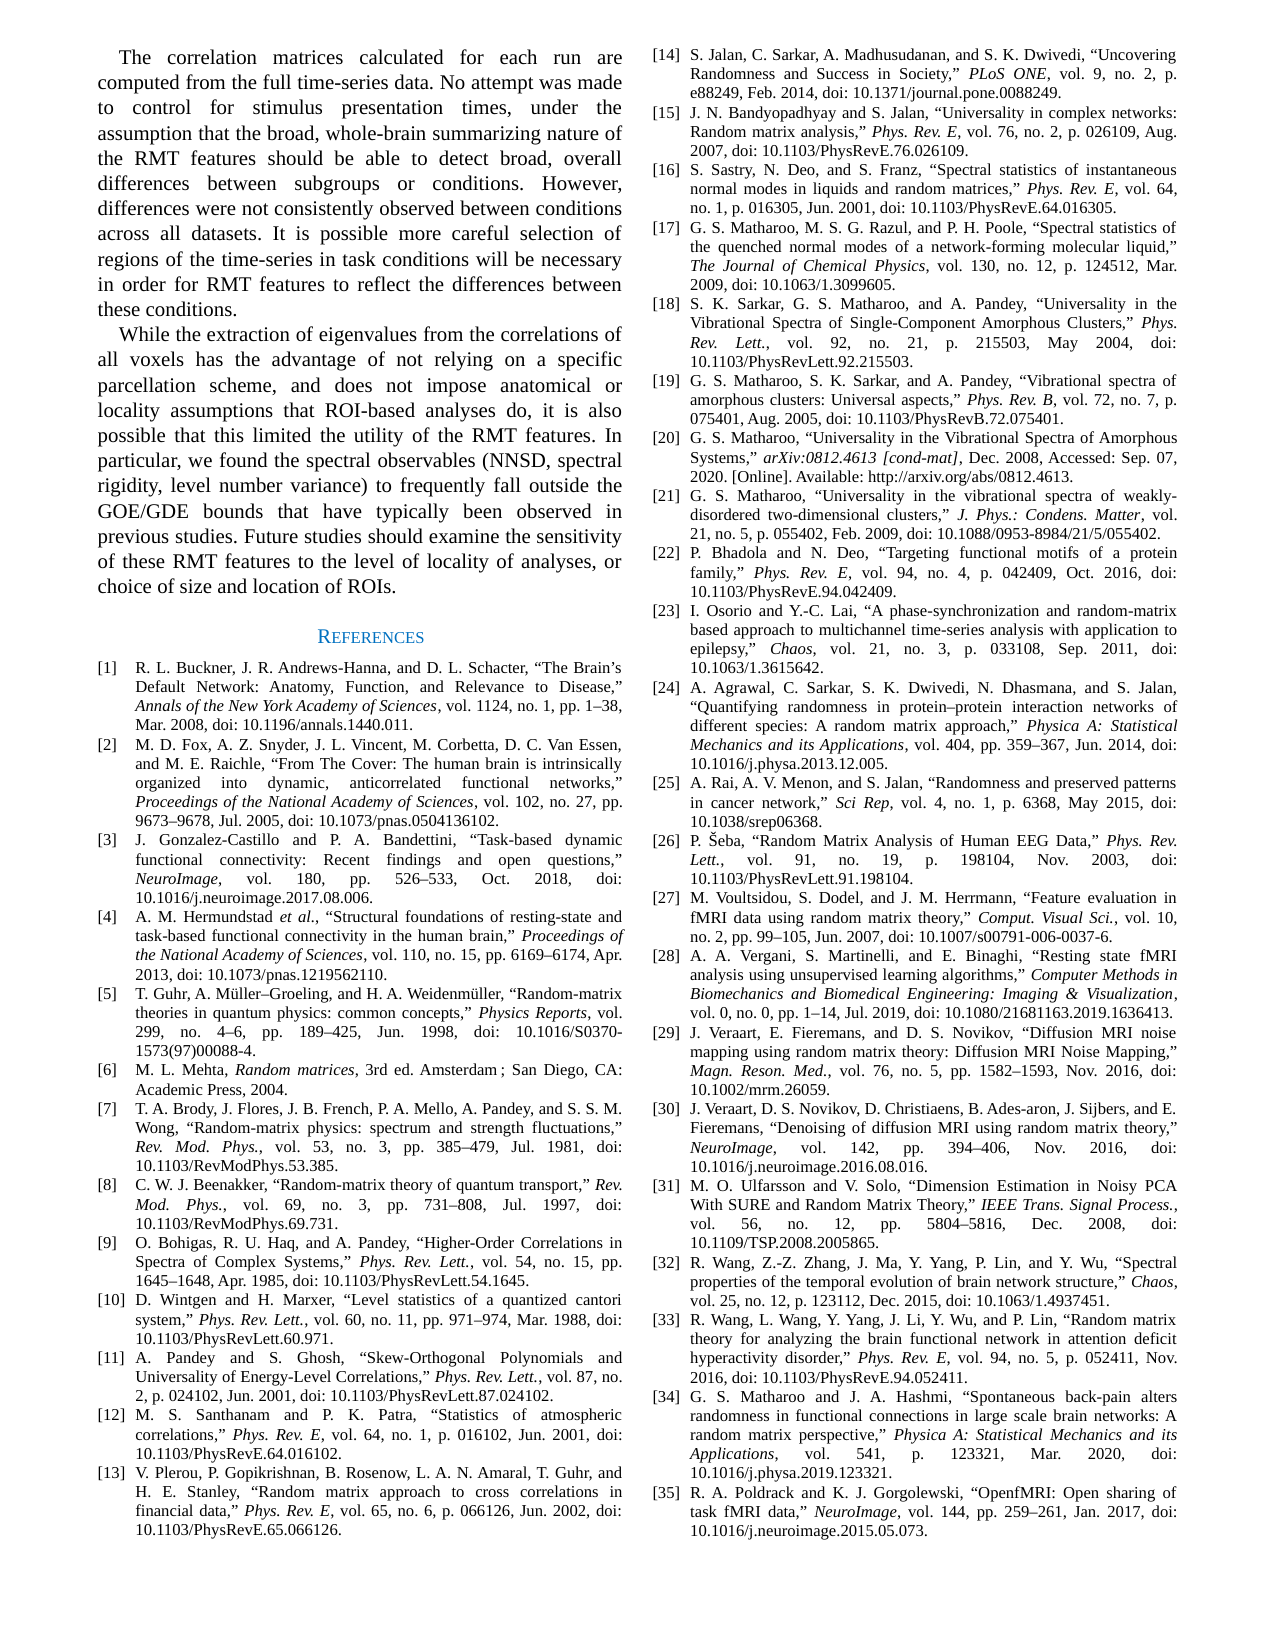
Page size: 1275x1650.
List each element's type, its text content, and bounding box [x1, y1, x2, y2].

text [33] R. Wang, L. Wang, Y. Yang, J. Li, Y. Wu, and P. Lin, “Random matrix theory for analyzing the brain functional network in attention deficit hyperactivity disorder,” Phys. Rev. E, vol. 94, no. 5, p. 052411, Nov. 2016, doi: 10.1103/PhysRevE.94.052411. [652, 1310, 1178, 1387]
text [4] A. M. Hermundstad et al., “Structural foundations of resting-state and task-based functional connectivity in the human brain,” Proceedings of the National Academy of Sciences, vol. 110, no. 15, pp. 6169–6174, Apr. 2013, doi: 10.1073/pnas.1219562110. [97, 907, 623, 983]
text [13] V. Plerou, P. Gopikrishnan, B. Rosenow, L. A. N. Amaral, T. Guhr, and H. E. Stanley, “Random matrix approach to cross correlations in financial data,” Phys. Rev. E, vol. 65, no. 6, p. 066126, Jun. 2002, doi: 10.1103/PhysRevE.65.066126. [97, 1463, 623, 1539]
text [35] R. A. Poldrack and K. J. Gorgolewski, “OpenfMRI: Open sharing of task fMRI data,” NeuroImage, vol. 144, pp. 259–261, Jan. 2017, doi: 10.1016/j.neuroimage.2015.05.073. [652, 1482, 1178, 1540]
subtitle References [97, 624, 623, 648]
text [2] M. D. Fox, A. Z. Snyder, J. L. Vincent, M. Corbetta, D. C. Van Essen, and M. E. Raichle, “From The Cover: The human brain is intrinsically organized into dynamic, anticorrelated functional networks,” Proceedings of the National Academy of Sciences, vol. 102, no. 27, pp. 9673–9678, Jul. 2005, doi: 10.1073/pnas.0504136102. [97, 734, 623, 830]
text [10] D. Wintgen and H. Marxer, “Level statistics of a quantized cantori system,” Phys. Rev. Lett., vol. 60, no. 11, pp. 971–974, Mar. 1988, doi: 10.1103/PhysRevLett.60.971. [97, 1290, 623, 1348]
text [31] M. O. Ulfarsson and V. Solo, “Dimension Estimation in Noisy PCA With SURE and Random Matrix Theory,” IEEE Trans. Signal Process., vol. 56, no. 12, pp. 5804–5816, Dec. 2008, doi: 10.1109/TSP.2008.2005865. [652, 1176, 1178, 1252]
text [26] P. Šeba, “Random Matrix Analysis of Human EEG Data,” Phys. Rev. Lett., vol. 91, no. 19, p. 198104, Nov. 2003, doi: 10.1103/PhysRevLett.91.198104. [652, 831, 1178, 888]
text [1] R. L. Buckner, J. R. Andrews-Hanna, and D. L. Schacter, “The Brain’s Default Network: Anatomy, Function, and Relevance to Disease,” Annals of the New York Academy of Sciences, vol. 1124, no. 1, pp. 1–38, Mar. 2008, doi: 10.1196/annals.1440.011. [97, 658, 623, 734]
text [34] G. S. Matharoo and J. A. Hashmi, “Spontaneous back-pain alters randomness in functional connections in large scale brain networks: A random matrix perspective,” Physica A: Statistical Mechanics and its Applications, vol. 541, p. 123321, Mar. 2020, doi: 10.1016/j.physa.2019.123321. [652, 1387, 1178, 1482]
text [27] M. Voultsidou, S. Dodel, and J. M. Herrmann, “Feature evaluation in fMRI data using random matrix theory,” Comput. Visual Sci., vol. 10, no. 2, pp. 99–105, Jun. 2007, doi: 10.1007/s00791-006-0037-6. [652, 888, 1178, 946]
text [28] A. A. Vergani, S. Martinelli, and E. Binaghi, “Resting state fMRI analysis using unsupervised learning algorithms,” Computer Methods in Biomechanics and Biomedical Engineering: Imaging & Visualization, vol. 0, no. 0, pp. 1–14, Jul. 2019, doi: 10.1080/21681163.2019.1636413. [652, 946, 1178, 1022]
text [3] J. Gonzalez-Castillo and P. A. Bandettini, “Task-based dynamic functional connectivity: Recent findings and open questions,” NeuroImage, vol. 180, pp. 526–533, Oct. 2018, doi: 10.1016/j.neuroimage.2017.08.006. [97, 830, 623, 907]
text [30] J. Veraart, D. S. Novikov, D. Christiaens, B. Ades-aron, J. Sijbers, and E. Fieremans, “Denoising of diffusion MRI using random matrix theory,” NeuroImage, vol. 142, pp. 394–406, Nov. 2016, doi: 10.1016/j.neuroimage.2016.08.016. [652, 1099, 1178, 1176]
text [19] G. S. Matharoo, S. K. Sarkar, and A. Pandey, “Vibrational spectra of amorphous clusters: Universal aspects,” Phys. Rev. B, vol. 72, no. 7, p. 075401, Aug. 2005, doi: 10.1103/PhysRevB.72.075401. [652, 371, 1178, 428]
text [24] A. Agrawal, C. Sarkar, S. K. Dwivedi, N. Dhasmana, and S. Jalan, “Quantifying randomness in protein–protein interaction networks of different species: A random matrix approach,” Physica A: Statistical Mechanics and its Applications, vol. 404, pp. 359–367, Jun. 2014, doi: 10.1016/j.physa.2013.12.005. [652, 677, 1178, 773]
text [22] P. Bhadola and N. Deo, “Targeting functional motifs of a protein family,” Phys. Rev. E, vol. 94, no. 4, p. 042409, Oct. 2016, doi: 10.1103/PhysRevE.94.042409. [652, 543, 1178, 601]
text [32] R. Wang, Z.-Z. Zhang, J. Ma, Y. Yang, P. Lin, and Y. Wu, “Spectral properties of the temporal evolution of brain network structure,” Chaos, vol. 25, no. 12, p. 123112, Dec. 2015, doi: 10.1063/1.4937451. [652, 1252, 1178, 1310]
text [15] J. N. Bandyopadhyay and S. Jalan, “Universality in complex networks: Random matrix analysis,” Phys. Rev. E, vol. 76, no. 2, p. 026109, Aug. 2007, doi: 10.1103/PhysRevE.76.026109. [652, 102, 1178, 160]
text The correlation matrices calculated for each run are computed from the full time-series data. No attempt was made to control for stimulus presentation times, under the assumption that the broad, whole-brain summarizing nature of the RMT features should be able to detect broad, overall differences between subgroups or conditions. However, differences were not consistently observed between conditions across all datasets. It is possible more careful selection of regions of the time-series in task conditions will be necessary in order for RMT features to reflect the differences between these conditions. [97, 45, 623, 321]
text [9] O. Bohigas, R. U. Haq, and A. Pandey, “Higher-Order Correlations in Spectra of Complex Systems,” Phys. Rev. Lett., vol. 54, no. 15, pp. 1645–1648, Apr. 1985, doi: 10.1103/PhysRevLett.54.1645. [97, 1233, 623, 1290]
text While the extraction of eigenvalues from the correlations of all voxels has the advantage of not relying on a specific parcellation scheme, and does not impose anatomical or locality assumptions that ROI-based analyses do, it is also possible that this limited the utility of the RMT features. In particular, we found the spectral observables (NNSD, spectral rigidity, level number variance) to frequently fall outside the GOE/GDE bounds that have typically been observed in previous studies. Future studies should examine the sensitivity of these RMT features to the level of locality of analyses, or choice of size and location of ROIs. [97, 322, 623, 598]
text [21] G. S. Matharoo, “Universality in the vibrational spectra of weakly-disordered two-dimensional clusters,” J. Phys.: Condens. Matter, vol. 21, no. 5, p. 055402, Feb. 2009, doi: 10.1088/0953-8984/21/5/055402. [652, 486, 1178, 543]
text [7] T. A. Brody, J. Flores, J. B. French, P. A. Mello, A. Pandey, and S. S. M. Wong, “Random-matrix physics: spectrum and strength fluctuations,” Rev. Mod. Phys., vol. 53, no. 3, pp. 385–479, Jul. 1981, doi: 10.1103/RevModPhys.53.385. [97, 1098, 623, 1175]
text [11] A. Pandey and S. Ghosh, “Skew-Orthogonal Polynomials and Universality of Energy-Level Correlations,” Phys. Rev. Lett., vol. 87, no. 2, p. 024102, Jun. 2001, doi: 10.1103/PhysRevLett.87.024102. [97, 1348, 623, 1405]
text [23] I. Osorio and Y.-C. Lai, “A phase-synchronization and random-matrix based approach to multichannel time-series analysis with application to epilepsy,” Chaos, vol. 21, no. 3, p. 033108, Sep. 2011, doi: 10.1063/1.3615642. [652, 601, 1178, 677]
text [6] M. L. Mehta, Random matrices, 3rd ed. Amsterdam ; San Diego, CA: Academic Press, 2004. [97, 1060, 623, 1098]
text [29] J. Veraart, E. Fieremans, and D. S. Novikov, “Diffusion MRI noise mapping using random matrix theory: Diffusion MRI Noise Mapping,” Magn. Reson. Med., vol. 76, no. 5, pp. 1582–1593, Nov. 2016, doi: 10.1002/mrm.26059. [652, 1022, 1178, 1099]
text [8] C. W. J. Beenakker, “Random-matrix theory of quantum transport,” Rev. Mod. Phys., vol. 69, no. 3, pp. 731–808, Jul. 1997, doi: 10.1103/RevModPhys.69.731. [97, 1175, 623, 1233]
text [18] S. K. Sarkar, G. S. Matharoo, and A. Pandey, “Universality in the Vibrational Spectra of Single-Component Amorphous Clusters,” Phys. Rev. Lett., vol. 92, no. 21, p. 215503, May 2004, doi: 10.1103/PhysRevLett.92.215503. [652, 294, 1178, 371]
text [14] S. Jalan, C. Sarkar, A. Madhusudanan, and S. K. Dwivedi, “Uncovering Randomness and Success in Society,” PLoS ONE, vol. 9, no. 2, p. e88249, Feb. 2014, doi: 10.1371/journal.pone.0088249. [652, 45, 1178, 102]
text [25] A. Rai, A. V. Menon, and S. Jalan, “Randomness and preserved patterns in cancer network,” Sci Rep, vol. 4, no. 1, p. 6368, May 2015, doi: 10.1038/srep06368. [652, 773, 1178, 831]
text [20] G. S. Matharoo, “Universality in the Vibrational Spectra of Amorphous Systems,” arXiv:0812.4613 [cond-mat], Dec. 2008, Accessed: Sep. 07, 2020. [Online]. Available: http://arxiv.org/abs/0812.4613. [652, 428, 1178, 486]
text [17] G. S. Matharoo, M. S. G. Razul, and P. H. Poole, “Spectral statistics of the quenched normal modes of a network-forming molecular liquid,” The Journal of Chemical Physics, vol. 130, no. 12, p. 124512, Mar. 2009, doi: 10.1063/1.3099605. [652, 217, 1178, 294]
text [5] T. Guhr, A. Müller–Groeling, and H. A. Weidenmüller, “Random-matrix theories in quantum physics: common concepts,” Physics Reports, vol. 299, no. 4–6, pp. 189–425, Jun. 1998, doi: 10.1016/S0370-1573(97)00088-4. [97, 983, 623, 1060]
text [16] S. Sastry, N. Deo, and S. Franz, “Spectral statistics of instantaneous normal modes in liquids and random matrices,” Phys. Rev. E, vol. 64, no. 1, p. 016305, Jun. 2001, doi: 10.1103/PhysRevE.64.016305. [652, 160, 1178, 217]
text [12] M. S. Santhanam and P. K. Patra, “Statistics of atmospheric correlations,” Phys. Rev. E, vol. 64, no. 1, p. 016102, Jun. 2001, doi: 10.1103/PhysRevE.64.016102. [97, 1405, 623, 1463]
